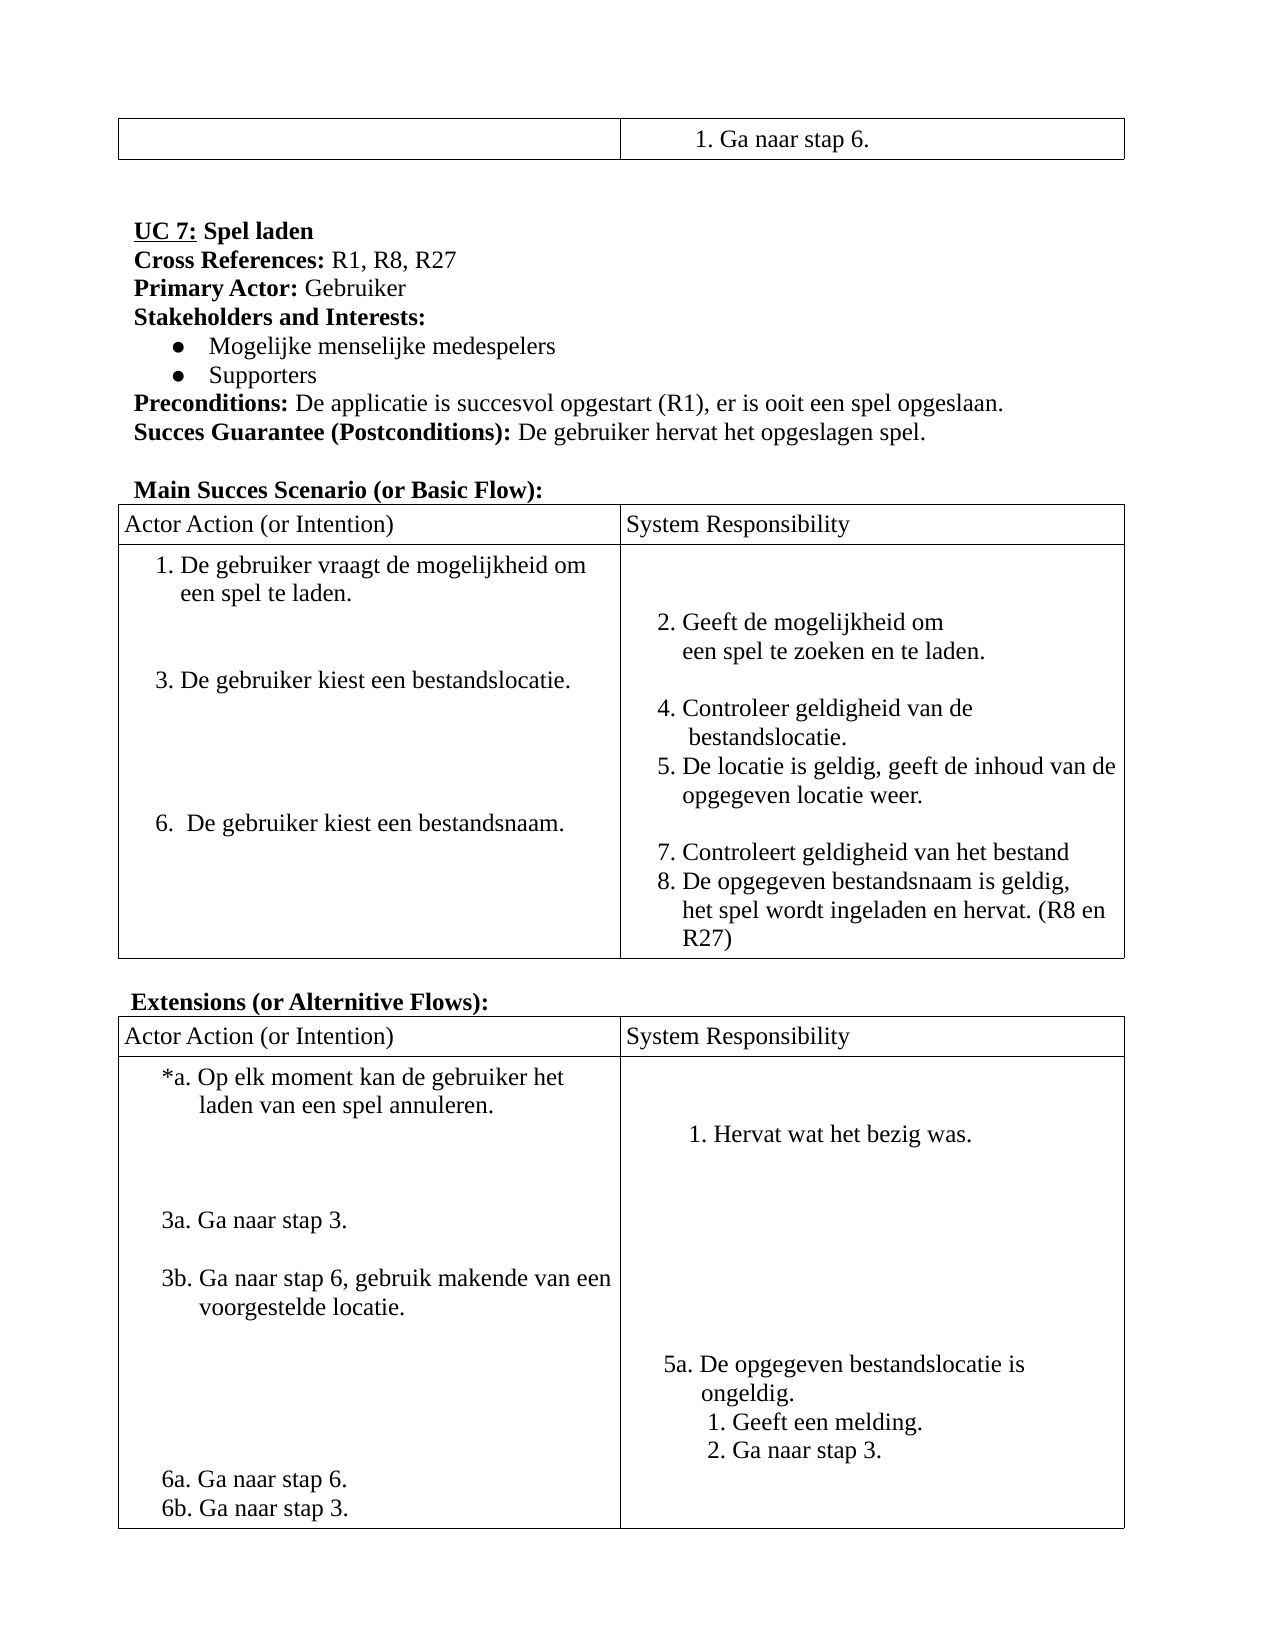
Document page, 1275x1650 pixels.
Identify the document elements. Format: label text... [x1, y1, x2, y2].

table_cell 1. Ga naar stap 6. [621, 119, 1124, 158]
text Stakeholders and Interests: [134, 302, 1157, 331]
table_cell *a. Op elk moment kan de gebruiker het laden van een spel annuleren. 3a. Ga naar stap 3. 3b. Ga naar stap 6, gebruik makende van een voorgestelde locatie. 6a. Ga naar stap 6. 6b. Ga naar stap 3. [119, 1057, 620, 1527]
list Mogelijke menselijke medespelers [171, 331, 1157, 360]
table_header System Responsibility [621, 505, 1124, 544]
table_cell [119, 119, 620, 158]
table_cell 1. De gebruiker vraagt de mogelijkheid om een spel te laden. 3. De gebruiker kiest een bestandslocatie. 6. De gebruiker kiest een bestandsnaam. [119, 545, 620, 958]
table_header Actor Action (or Intention) [119, 505, 620, 544]
text Preconditions: De applicatie is succesvol opgestart (R1), er is ooit een spel opgeslaan. [134, 388, 1157, 417]
text Main Succes Scenario (or Basic Flow): [134, 475, 1157, 503]
text Succes Guarantee (Postconditions): De gebruiker hervat het opgeslagen spel. [134, 417, 1157, 446]
table_header System Responsibility [621, 1017, 1124, 1056]
table_cell 2. Geeft de mogelijkheid om een spel te zoeken en te laden. 4. Controleer geldigheid van de bestandslocatie. 5. De locatie is geldig, geeft de inhoud van de opgegeven locatie weer. 7. Controleert geldigheid van het bestand 8. De opgegeven bestandsnaam is geldig, het spel wordt ingeladen en hervat. (R8 en R27) [621, 545, 1124, 958]
table_cell 1. Hervat wat het bezig was. 5a. De opgegeven bestandslocatie is ongeldig. 1. Geeft een melding. 2. Ga naar stap 3. [621, 1057, 1124, 1527]
text UC 7: Spel laden [134, 216, 1157, 245]
list Supporters [171, 360, 1157, 388]
table_header Actor Action (or Intention) [119, 1017, 620, 1056]
text Primary Actor: Gebruiker [134, 273, 1157, 302]
text Cross References: R1, R8, R27 [134, 245, 1157, 273]
text Extensions (or Alternitive Flows): [118, 987, 1157, 1016]
